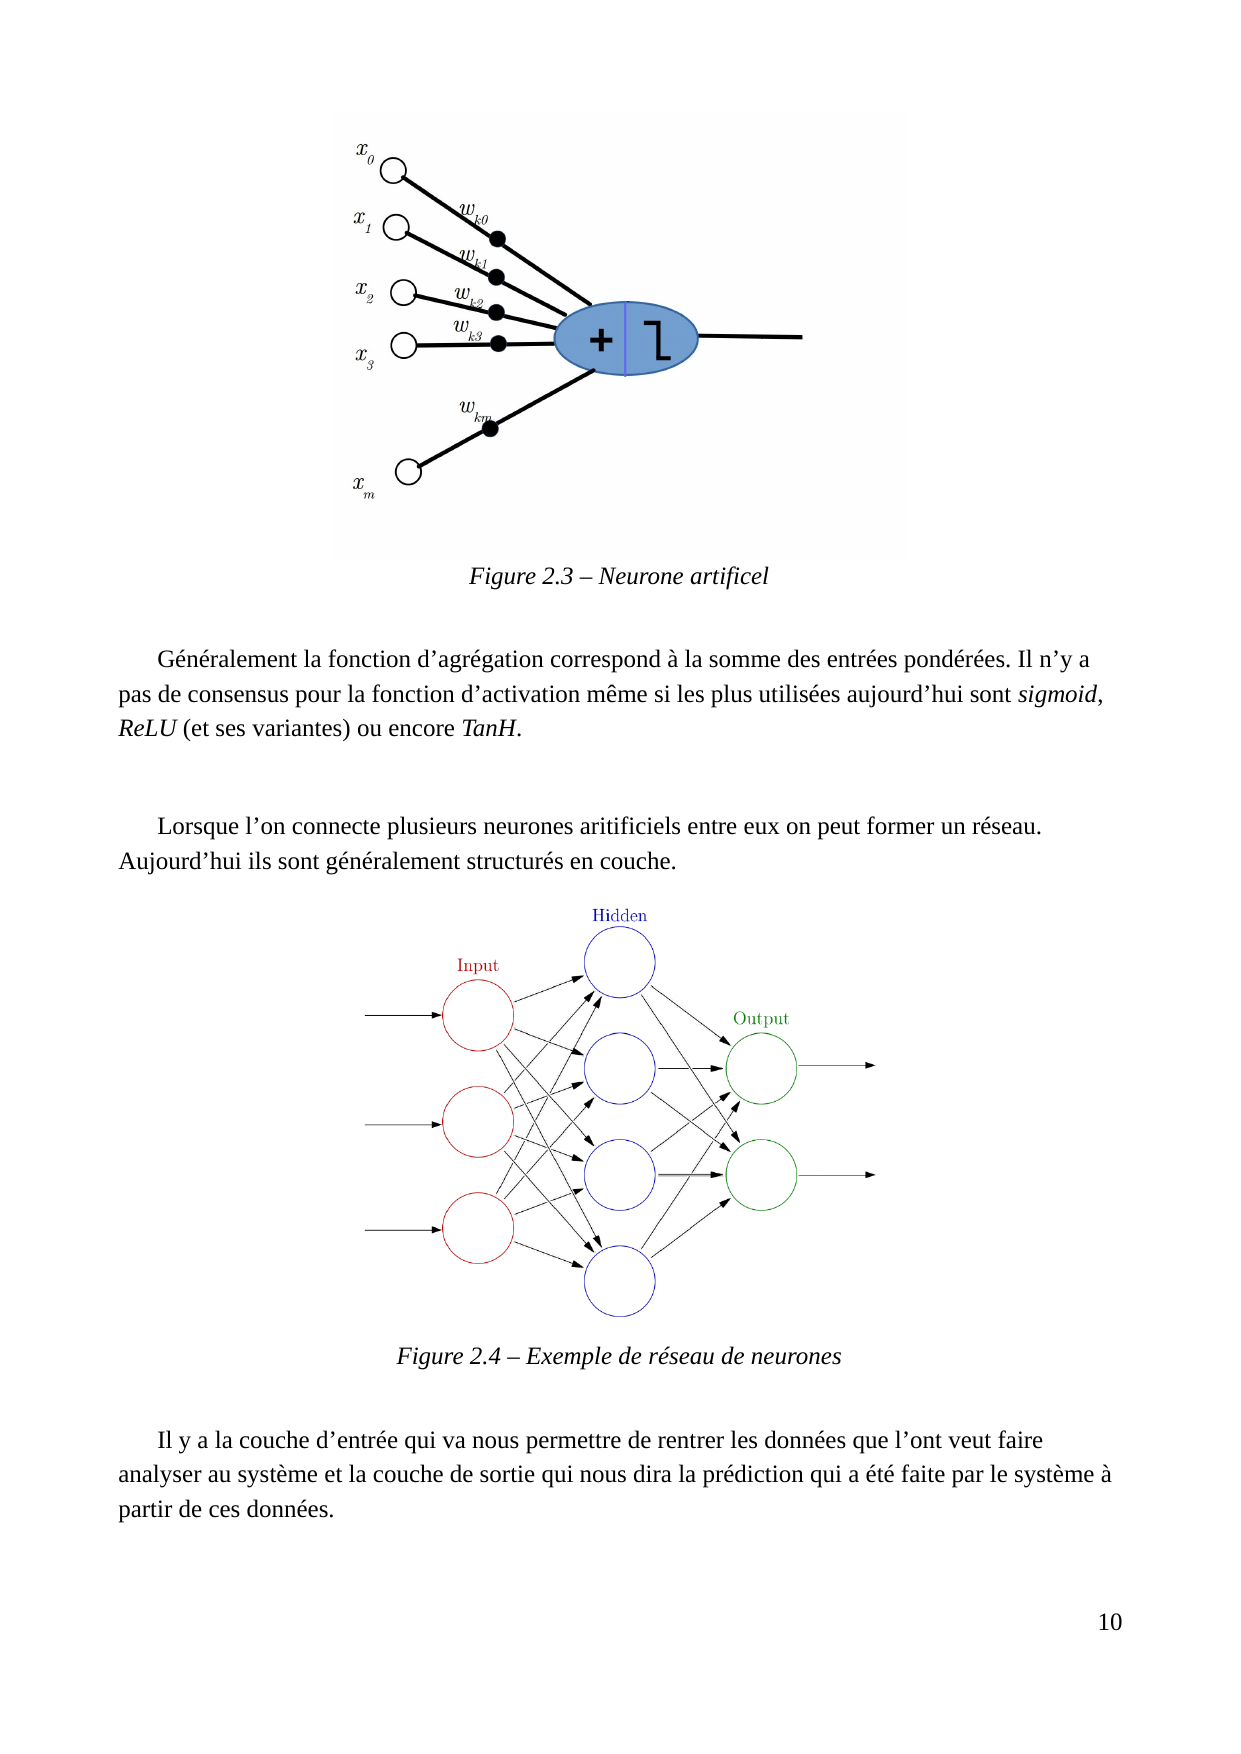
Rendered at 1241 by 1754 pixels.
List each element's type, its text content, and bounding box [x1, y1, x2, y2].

picture [330, 113, 910, 561]
picture [449, 898, 912, 1342]
text Il y a la couche d’entrée qui va nous permettre de rentrer les données que l’ont veut faire analyser au système et la couche de sortie qui nous dira la prédiction qui a été faite par le système à partir de ces données. [118, 1425, 1122, 1523]
text Figure 2.3 – Neurone artificel [331, 561, 909, 589]
text Généralement la fonction d’agrégation correspond à la somme des entrées pondérées. Il n’y a pas de consensus pour la fonction d’activation même si les plus utilisées aujourd’hui sont sigmoid, ReLU (et ses variantes) ou encore TanH. [118, 644, 1122, 742]
text Lorsque l’on connecte plusieurs neurones aritificiels entre eux on peut former un réseau. Aujourd’hui ils sont généralement structurés en couche. [118, 811, 1122, 875]
text Figure 2.4 – Exemple de réseau de neurones [328, 899, 912, 1370]
